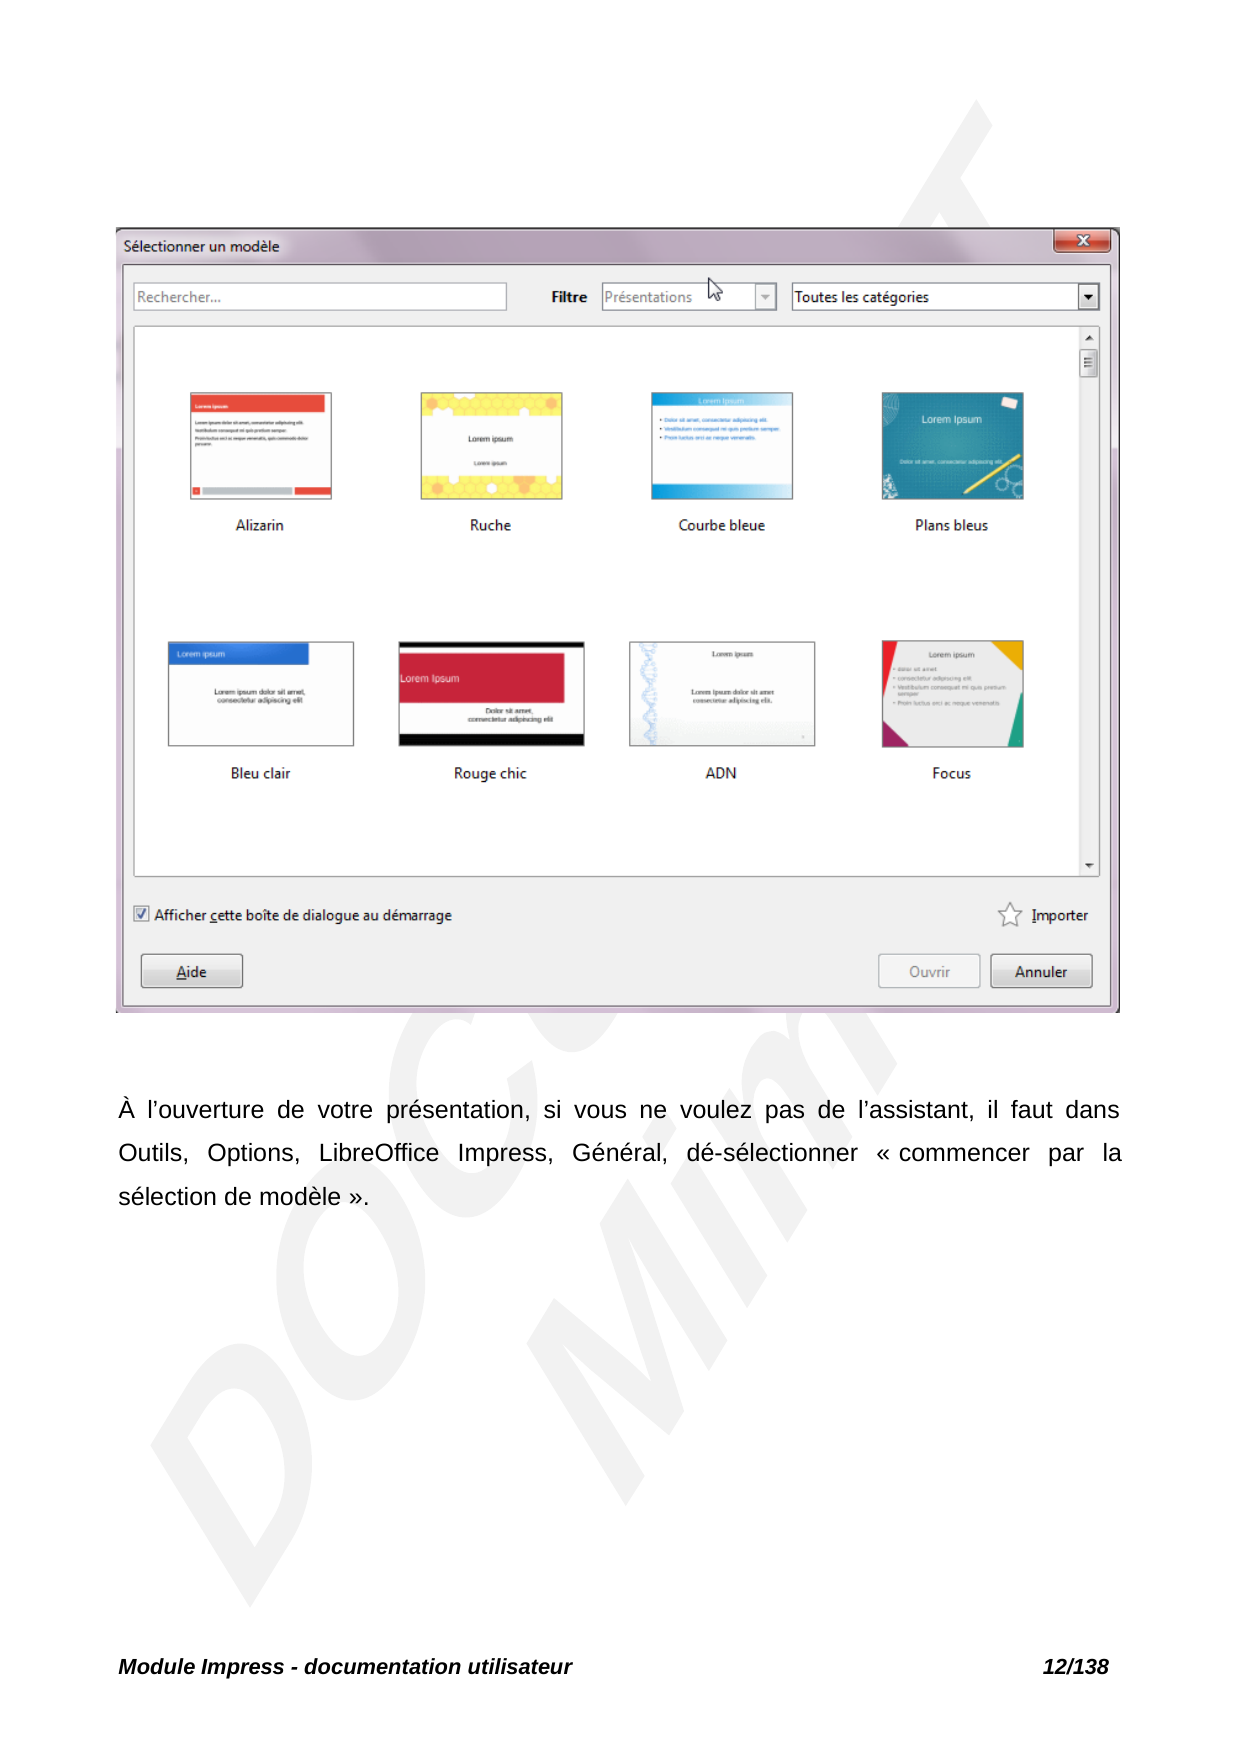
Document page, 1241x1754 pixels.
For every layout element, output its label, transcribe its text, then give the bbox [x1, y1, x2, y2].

text À l’ouverture de votre présentation, si vous ne voulez pas de l’assistant, il faut dans Outils, Options, LibreOffice Impress, Général, dé-sélectionner « commencer par la sélection de modèle ». [118, 1094, 1122, 1211]
picture [115, 227, 1120, 1013]
